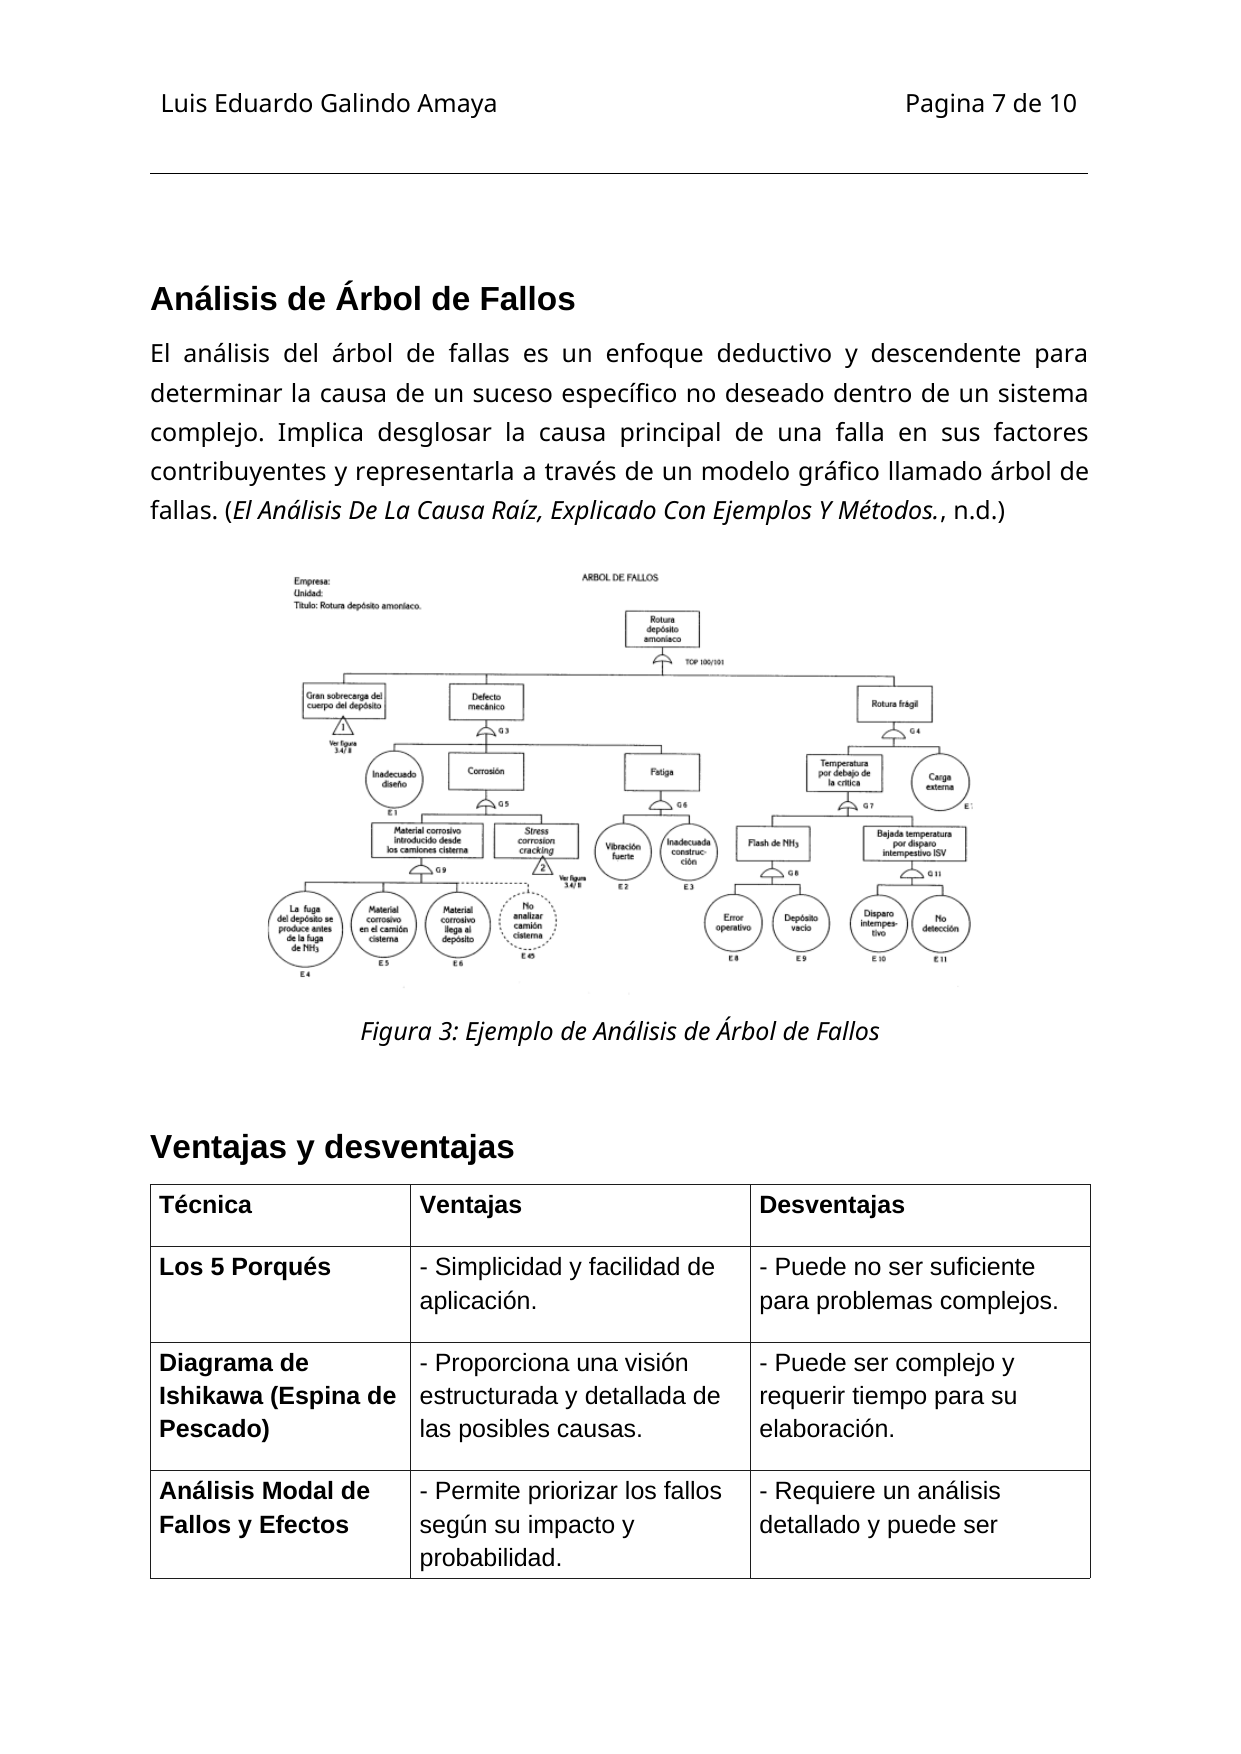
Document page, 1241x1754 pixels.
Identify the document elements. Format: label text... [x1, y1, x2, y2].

table_cell Los 5 Porqués [151, 1247, 410, 1342]
text El análisis del árbol de fallas es un enfoque deductivo y descendente para determinar la causa de un suceso específico no deseado dentro de un sistema complejo. Implica desglosar la causa principal de una falla en sus factores contribuyentes y representarla a través de un modelo gráfico llamado árbol de fallas. (El Análisis De La Causa Raíz, Explicado Con Ejemplos Y Métodos., n.d.) [150, 336, 1090, 527]
table_cell Diagrama de Ishikawa (Espina de Pescado) [151, 1343, 410, 1470]
table_cell - Puede ser complejo y requerir tiempo para su elaboración. [751, 1343, 1090, 1470]
table_cell - Requiere un análisis detallado y puede ser [751, 1471, 1090, 1578]
table_cell Análisis Modal de Fallos y Efectos [151, 1471, 410, 1578]
table_cell - Puede no ser suficiente para problemas complejos. [751, 1247, 1090, 1342]
table_header Desventajas [751, 1185, 1090, 1246]
subtitle Ventajas y desventajas [150, 1127, 1090, 1166]
text Figura 3: Ejemplo de Análisis de Árbol de Fallos [268, 996, 972, 1048]
table_cell - Proporciona una visión estructurada y detallada de las posibles causas. [411, 1343, 750, 1470]
table_cell - Permite priorizar los fallos según su impacto y probabilidad. [411, 1471, 750, 1578]
table_header Técnica [151, 1185, 410, 1246]
table_cell - Simplicidad y facilidad de aplicación. [411, 1247, 750, 1342]
subtitle Análisis de Árbol de Fallos [150, 279, 1090, 317]
table_header Ventajas [411, 1185, 750, 1246]
picture [267, 559, 973, 996]
